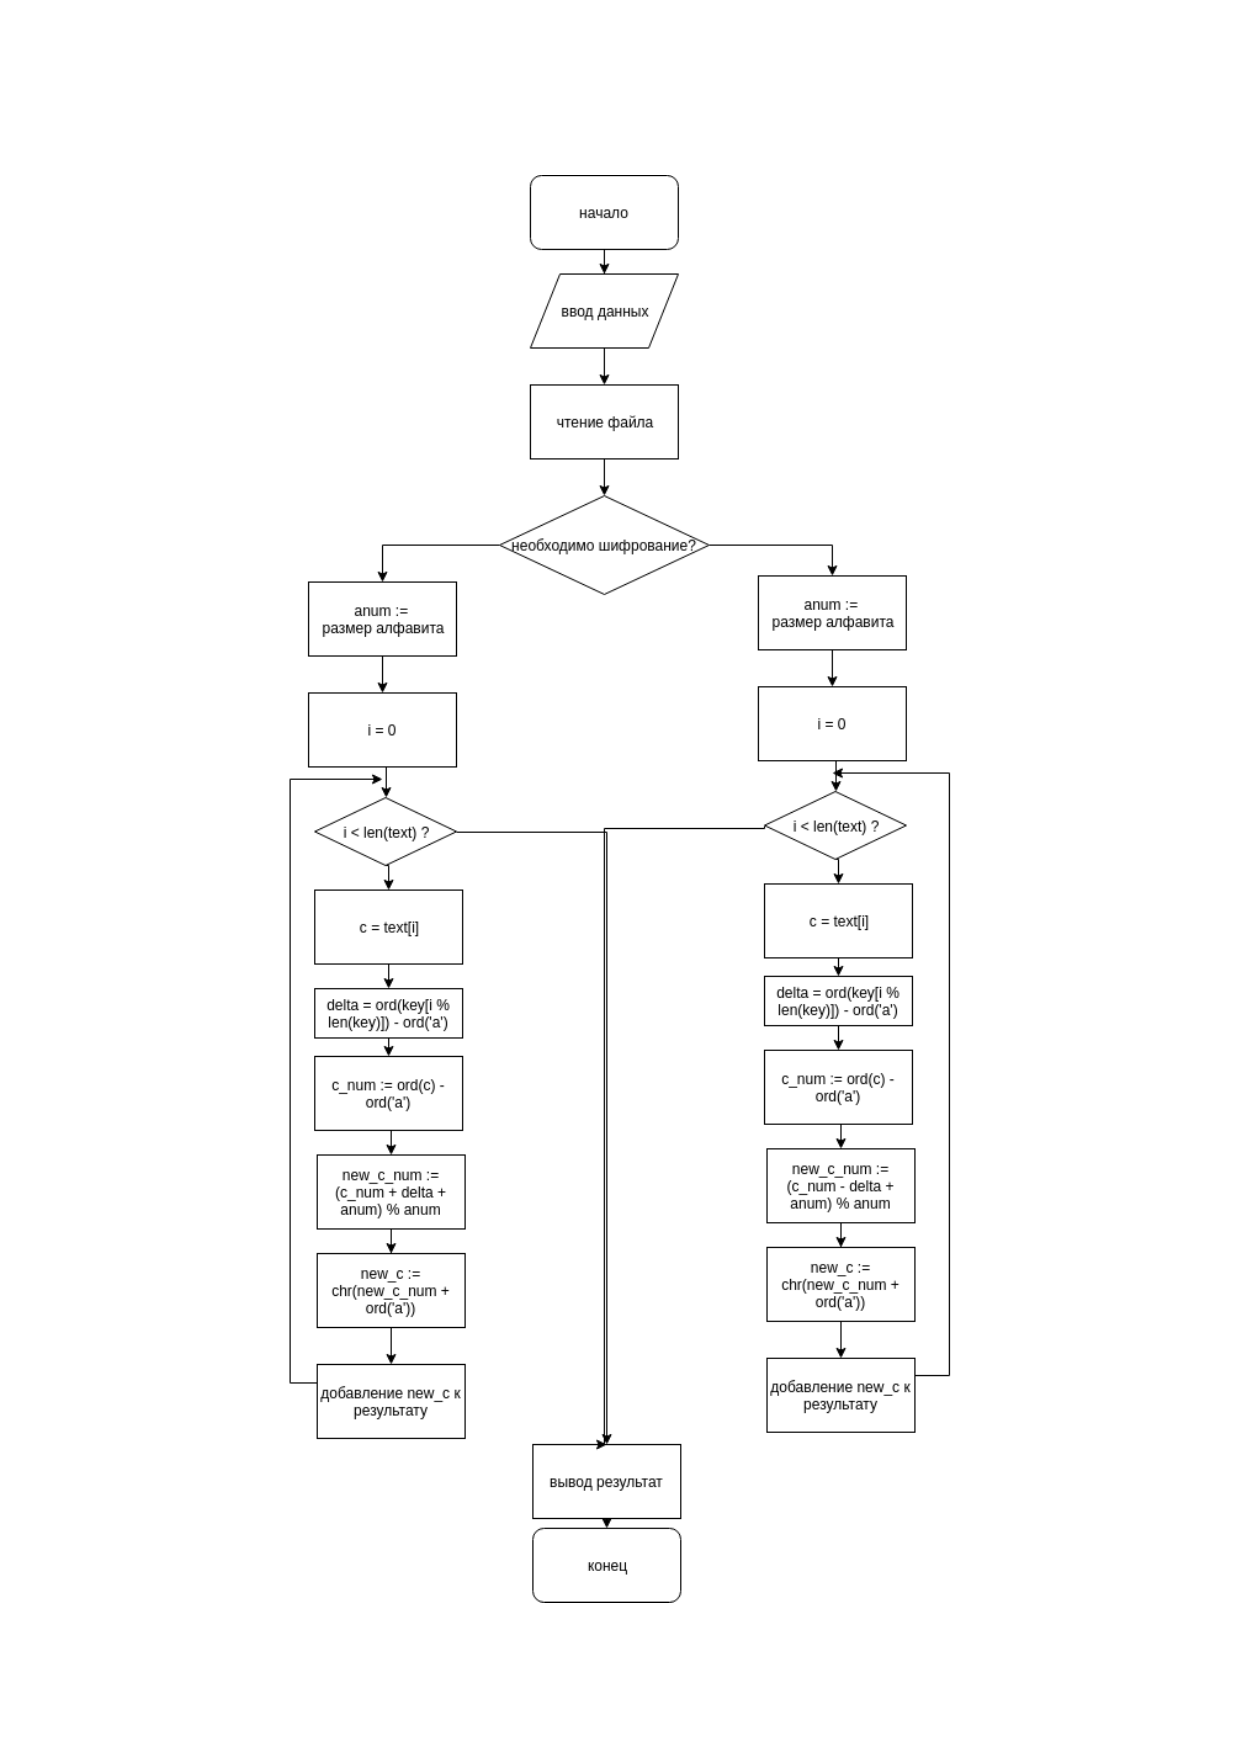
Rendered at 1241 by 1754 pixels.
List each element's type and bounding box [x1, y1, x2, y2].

picture [281, 175, 960, 1603]
